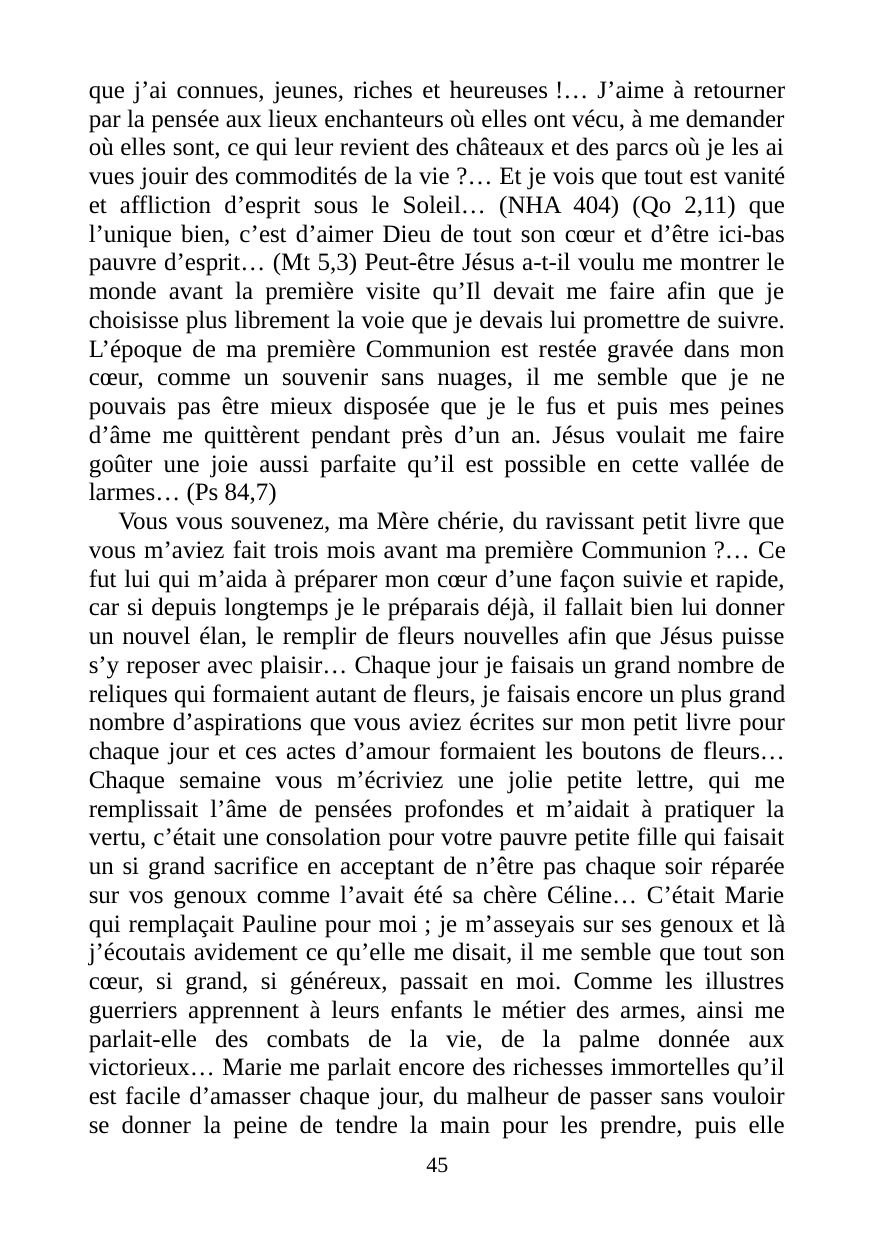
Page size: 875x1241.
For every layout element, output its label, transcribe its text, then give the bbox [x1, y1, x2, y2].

text Vous vous souvenez, ma Mère chérie, du ravissant petit livre que vous m’aviez fait trois mois avant ma première Communion ?… Ce fut lui qui m’aida à préparer mon cœur d’une façon suivie et rapide, car si depuis longtemps je le préparais déjà, il fallait bien lui donner un nouvel élan, le remplir de fleurs nouvelles afin que Jésus puisse s’y reposer avec plaisir… Chaque jour je faisais un grand nombre de reliques qui formaient autant de fleurs, je faisais encore un plus grand nombre d’aspirations que vous aviez écrites sur mon petit livre pour chaque jour et ces actes d’amour formaient les boutons de fleurs… Chaque semaine vous m’écriviez une jolie petite lettre, qui me remplissait l’âme de pensées profondes et m’aidait à pratiquer la vertu, c’était une consolation pour votre pauvre petite fille qui faisait un si grand sacrifice en acceptant de n’être pas chaque soir réparée sur vos genoux comme l’avait été sa chère Céline… C’était Marie qui remplaçait Pauline pour moi ; je m’asseyais sur ses genoux et là j’écoutais avidement ce qu’elle me disait, il me semble que tout son cœur, si grand, si généreux, passait en moi. Comme les illustres guerriers apprennent à leurs enfants le métier des armes, ainsi me parlait-elle des combats de la vie, de la palme donnée aux victorieux… Marie me parlait encore des richesses immortelles qu’il est facile d’amasser chaque jour, du malheur de passer sans vouloir se donner la peine de tendre la main pour les prendre, puis elle [88, 506, 786, 1139]
text que j’ai connues, jeunes, riches et heureuses !… J’aime à retourner par la pensée aux lieux enchanteurs où elles ont vécu, à me demander où elles sont, ce qui leur revient des châteaux et des parcs où je les ai vues jouir des commodités de la vie ?… Et je vois que tout est vanité et affliction d’esprit sous le Soleil… (NHA 404) (Qo 2,11) que l’unique bien, c’est d’aimer Dieu de tout son cœur et d’être ici-bas pauvre d’esprit… (Mt 5,3) Peut-être Jésus a-t-il voulu me montrer le monde avant la première visite qu’Il devait me faire afin que je choisisse plus librement la voie que je devais lui promettre de suivre. L’époque de ma première Communion est restée gravée dans mon cœur, comme un souvenir sans nuages, il me semble que je ne pouvais pas être mieux disposée que je le fus et puis mes peines d’âme me quittèrent pendant près d’un an. Jésus voulait me faire goûter une joie aussi parfaite qu’il est possible en cette vallée de larmes… (Ps 84,7) [88, 75, 786, 506]
